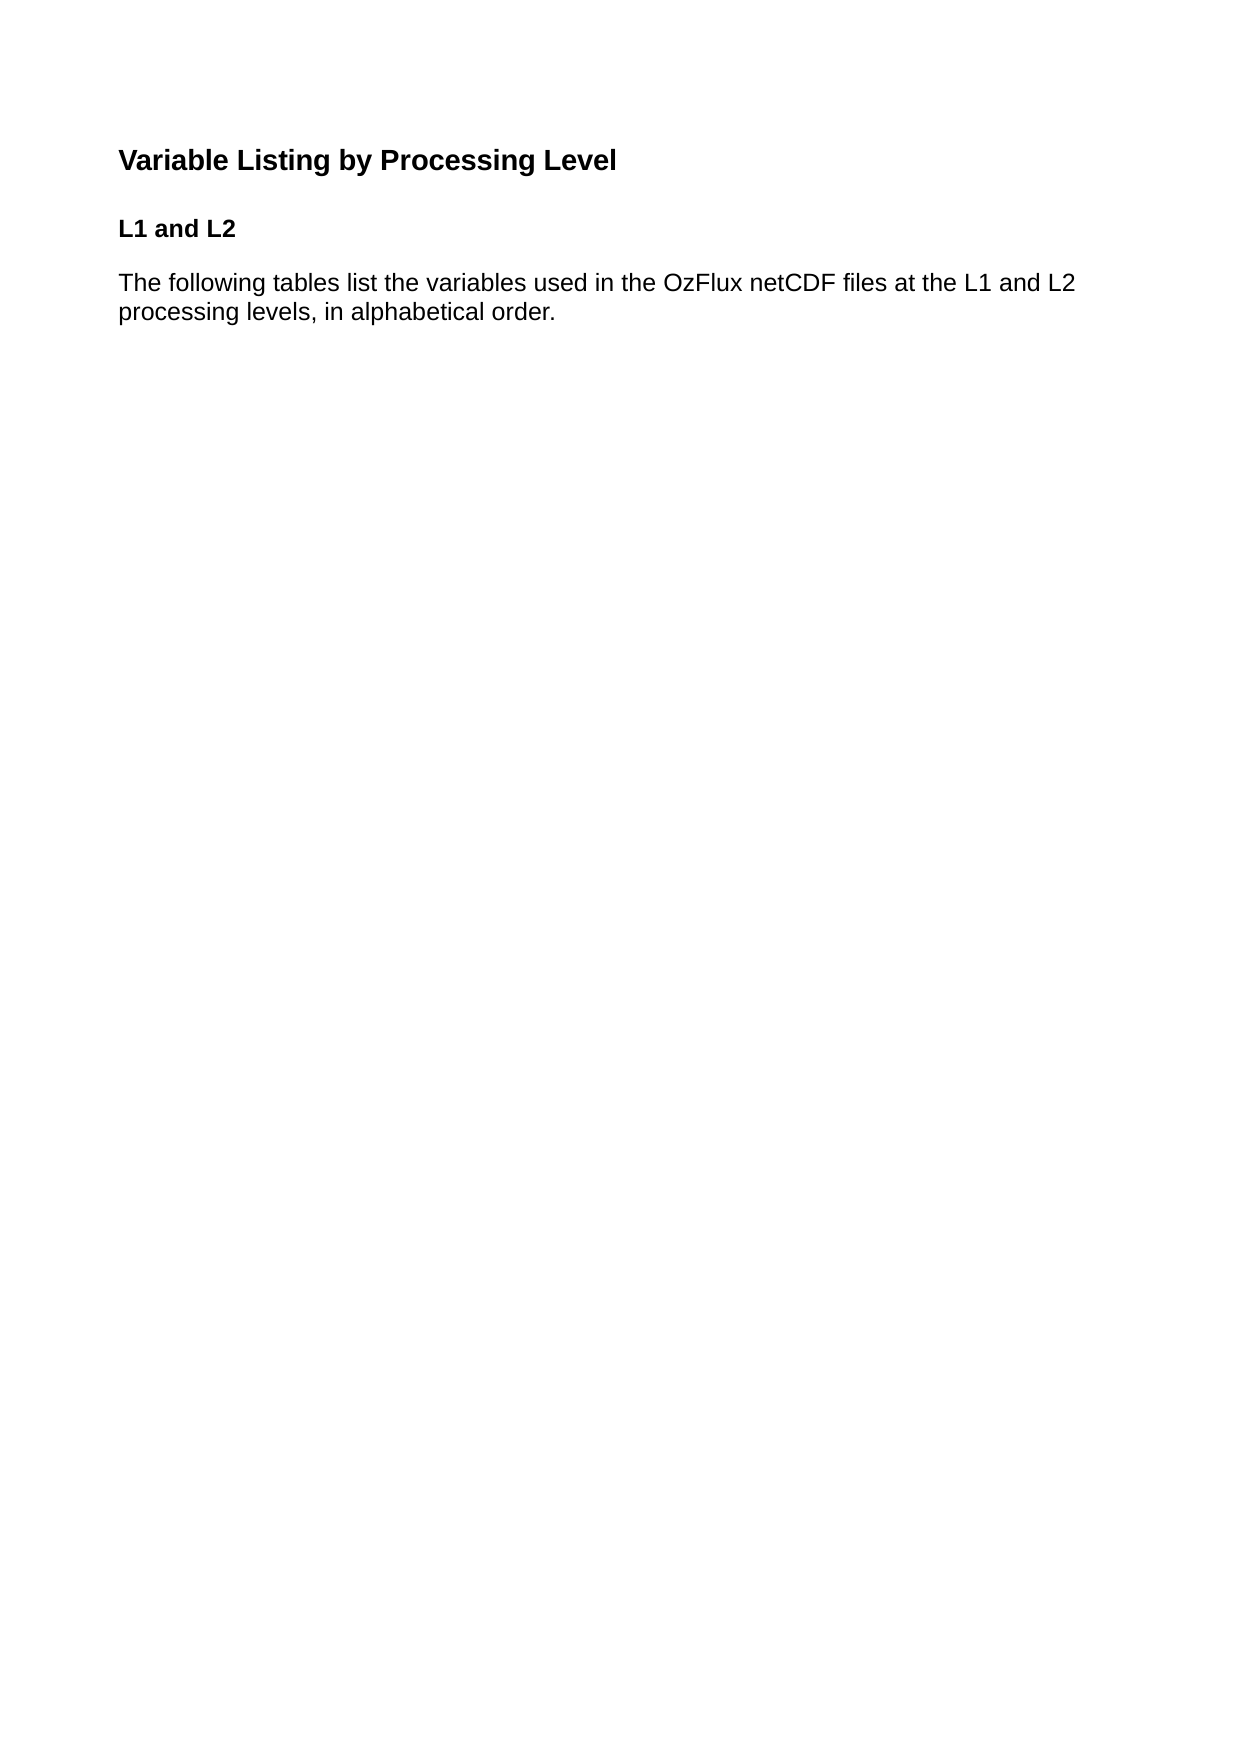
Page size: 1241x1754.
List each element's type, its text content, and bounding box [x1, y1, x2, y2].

subtitle L1 and L2 [118, 214, 1122, 243]
text The following tables list the variables used in the OzFlux netCDF files at the L1 and L2 processing levels, in alphabetical order. [118, 268, 1122, 326]
subtitle Variable Listing by Processing Level [118, 143, 1122, 177]
